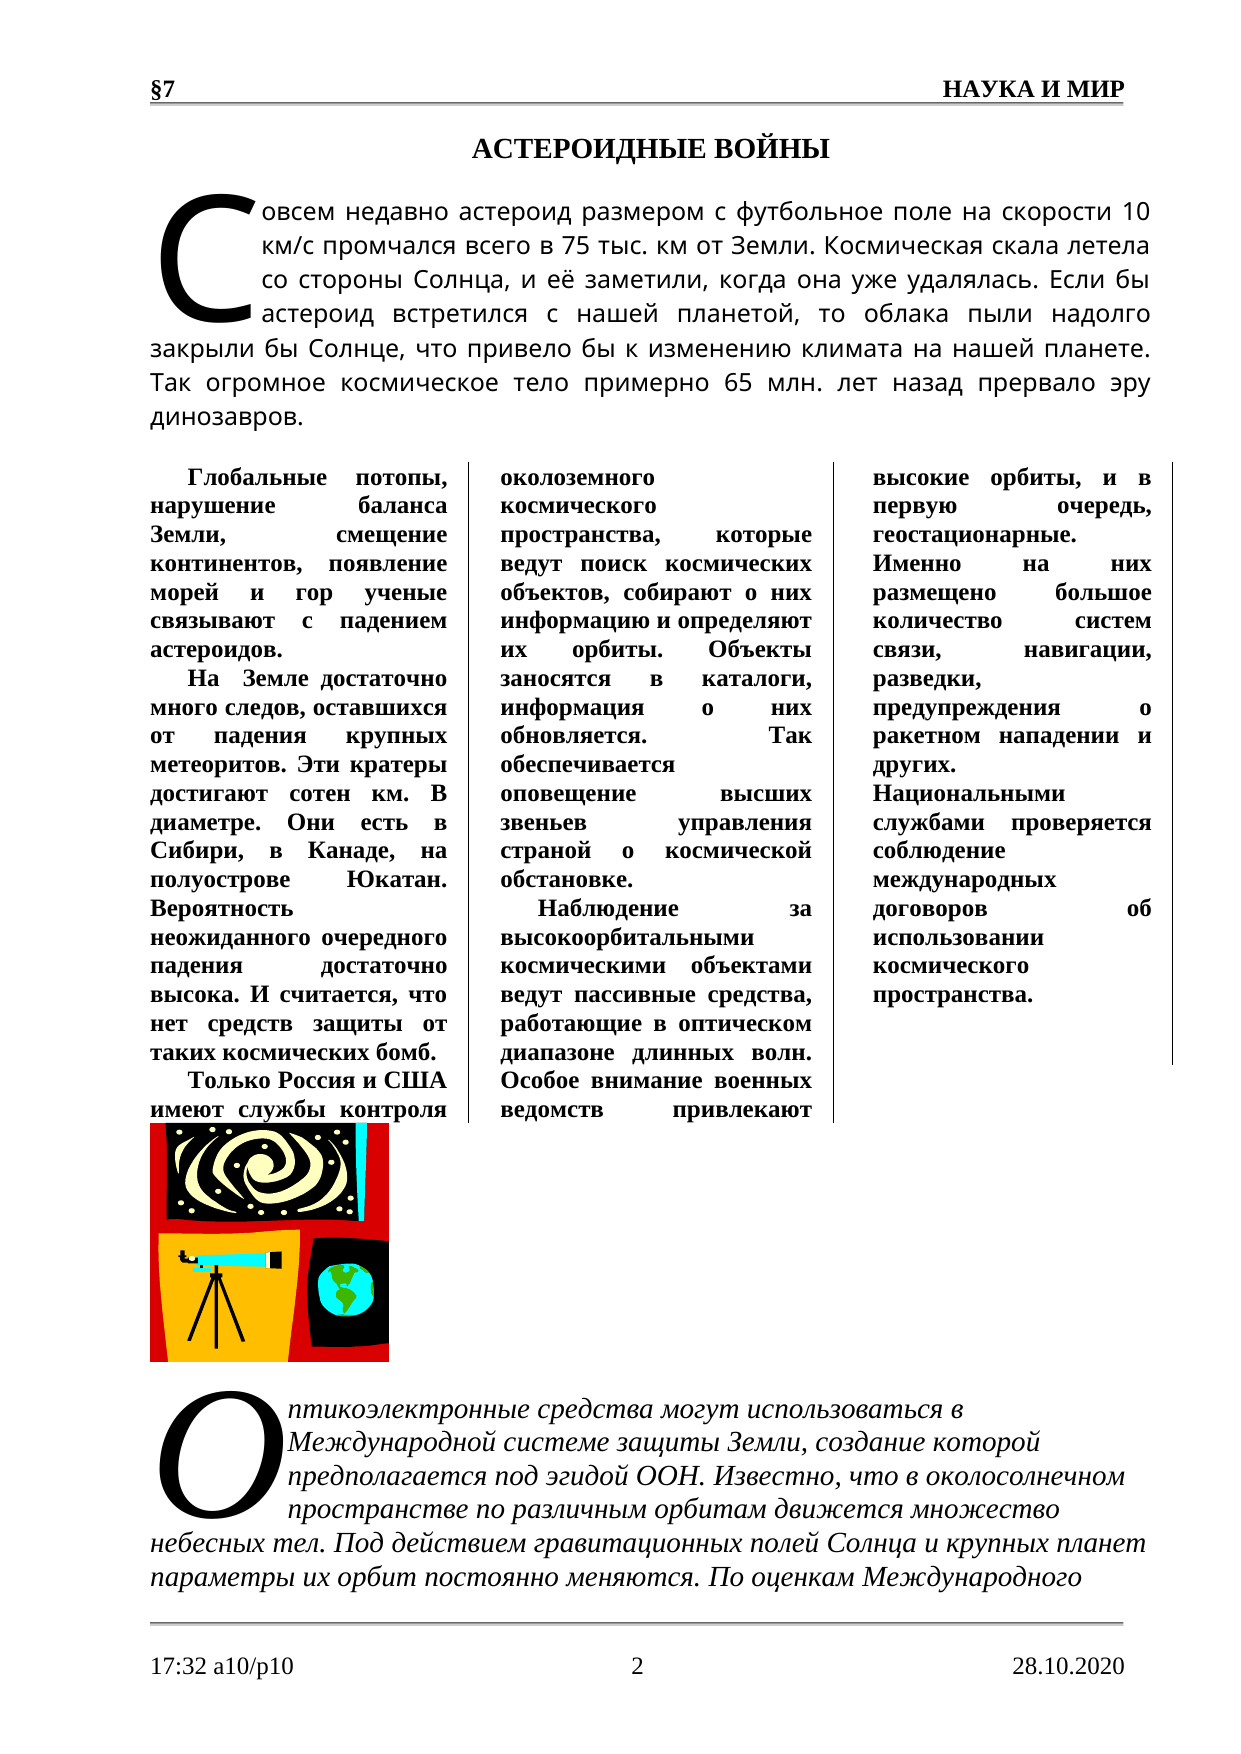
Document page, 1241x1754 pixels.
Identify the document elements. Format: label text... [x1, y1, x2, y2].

picture [150, 1622, 1124, 1626]
text АСТЕРОИДНЫЕ ВОЙНЫ [150, 131, 1152, 165]
text Оптикоэлектронные средства могут использоваться в Международной системе защиты Земли, создание которой предполагается под эгидой ООН. Известно, что в околосолнечном пространстве по различным орбитам движется множество небесных тел. Под действием гравитационных полей Солнца и крупных планет параметры их орбит постоянно меняются. По оценкам Международного [150, 1391, 1152, 1592]
text На Земле достаточно много следов, оставшихся от падения крупных метеоритов. Эти кратеры достигают сотен км. В диаметре. Они есть в Сибири, в Канаде, на полуострове Юкатан. Вероятность неожиданного очередного падения достаточно высока. И считается, что нет средств защиты от таких космических бомб. [150, 663, 447, 1065]
text Наблюдение за высокоорбитальными космическими объектами ведут пассивные средства, работающие в оптическом диапазоне длинных волн. Особое внимание военных ведомств привлекают [500, 893, 812, 1123]
text околоземного космического пространства, которые ведут поиск космических объектов, собирают о них информацию и определяют их орбиты. Объекты заносятся в каталоги, информация о них обновляется. Так обеспечивается оповещение высших звеньев управления страной о космической обстановке. [500, 462, 812, 893]
text Глобальные потопы, нарушение баланса Земли, смещение континентов, появление морей и гор ученые связывают с падением астероидов. [150, 462, 447, 663]
text Только Россия и США имеют службы контроля [150, 1065, 447, 1123]
text высокие орбиты, и в первую очередь, геостационарные. Именно на них размещено большое количество систем связи, навигации, разведки, предупреждения о ракетном нападении и других. Национальными службами проверяется соблюдение международных договоров об использовании космического пространства. [873, 462, 1152, 1008]
picture [150, 102, 1124, 106]
text Совсем недавно астероид размером с футбольное поле на скорости 10 км/с промчался всего в 75 тыс. км от Земли. Космическая скала летела со стороны Солнца, и её заметили, когда она уже удалялась. Если бы астероид встретился с нашей планетой, то облака пыли надолго закрыли бы Солнце, что привело бы к изменению климата на нашей планете. Так огромное космическое тело примерно 65 млн. лет назад прервало эру динозавров. [150, 194, 1152, 432]
